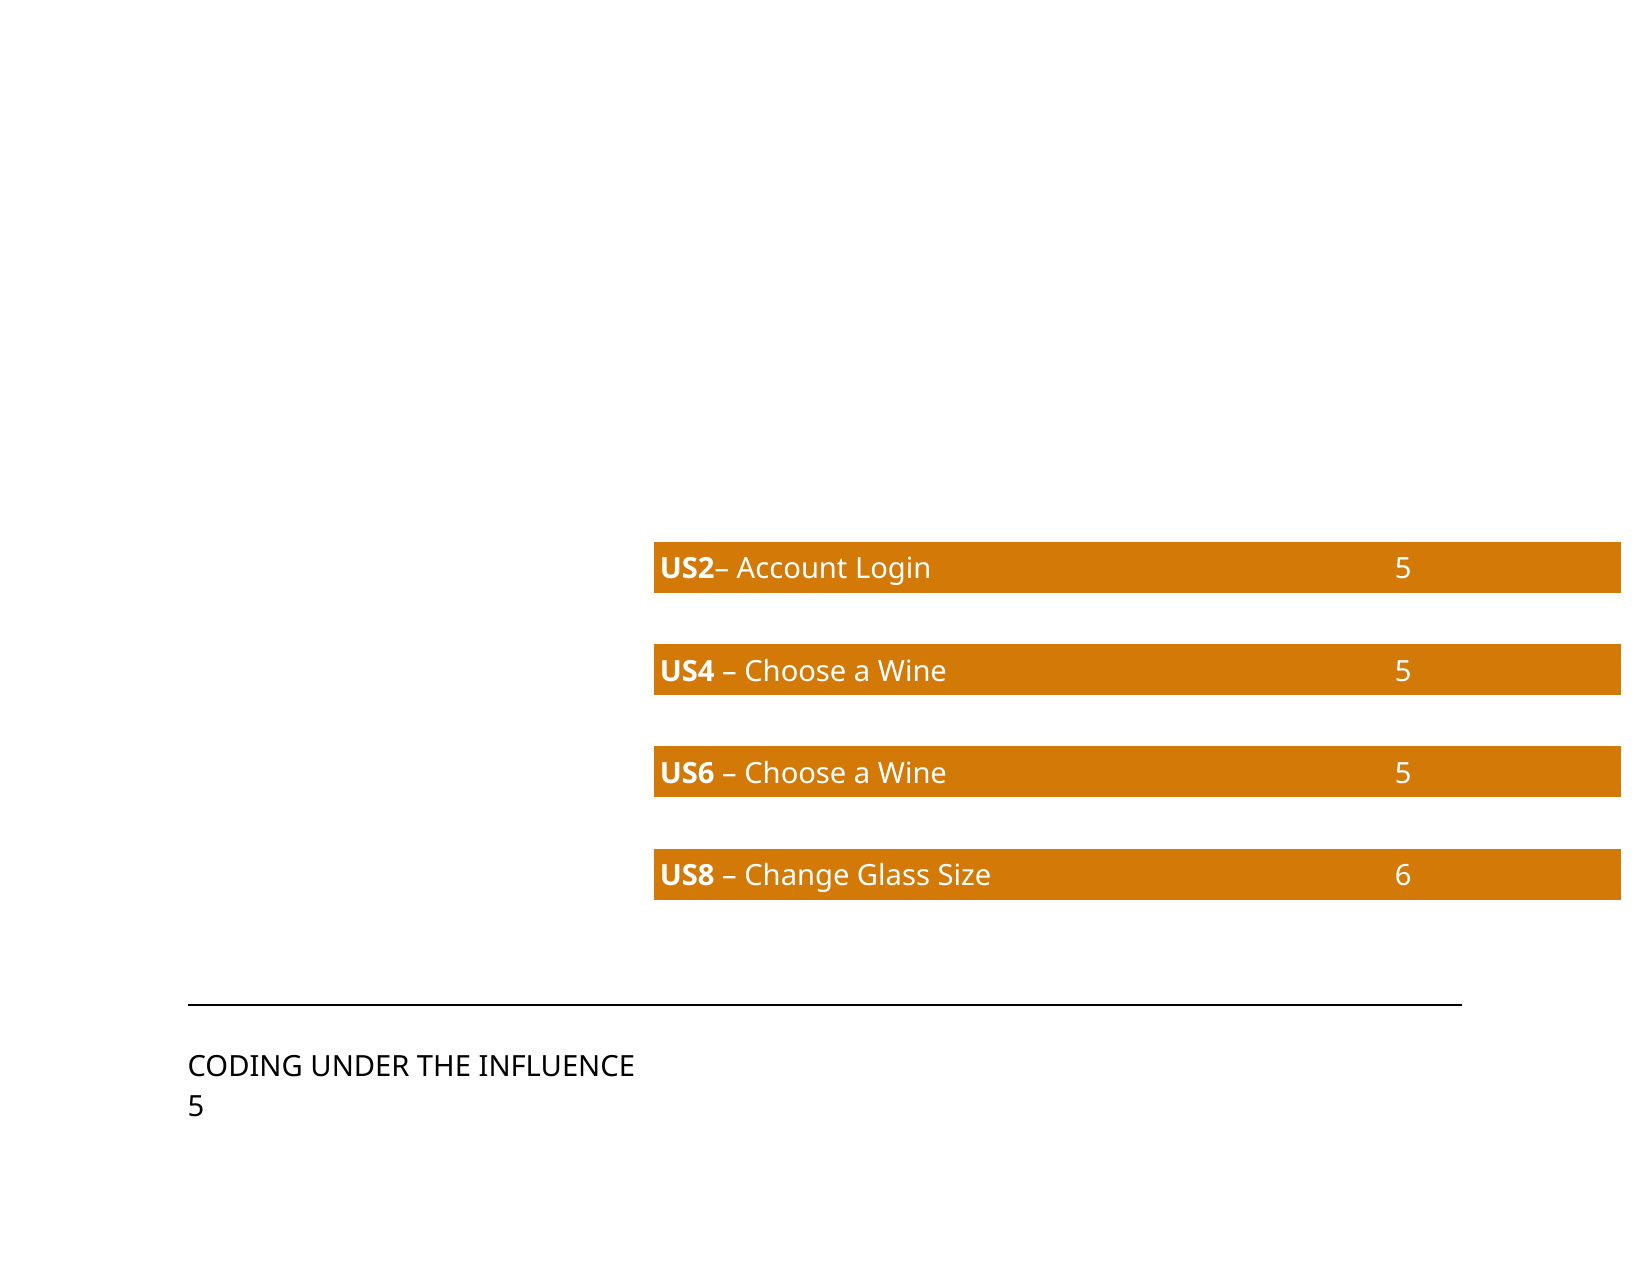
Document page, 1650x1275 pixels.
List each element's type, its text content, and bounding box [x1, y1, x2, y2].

table_cell US2– Account Login [654, 542, 1389, 593]
table_cell 5 [1389, 798, 1621, 849]
table_cell US6 – Choose a Wine [654, 746, 1389, 797]
table_cell US8 – Change Glass Size [654, 849, 1389, 900]
table_cell US5– Wine Profile [654, 695, 1389, 746]
table_cell 5 [1389, 746, 1621, 797]
table_cell 6 [1389, 849, 1621, 900]
table_cell US3 – View/Edit Profile [654, 593, 1389, 644]
table_cell 5 [1389, 542, 1621, 593]
table_header US1 – Profile Creation [654, 491, 1389, 542]
table_cell 5 [1389, 695, 1621, 746]
table_cell 5 [1389, 593, 1621, 644]
text TABLE OF CONTENTS [187, 320, 1462, 491]
table_cell 5 [1389, 644, 1621, 695]
table_cell US4 – Choose a Wine [654, 644, 1389, 695]
table_cell US7 – Input Wine Intake [654, 798, 1389, 849]
table_header 5 [1389, 491, 1621, 542]
